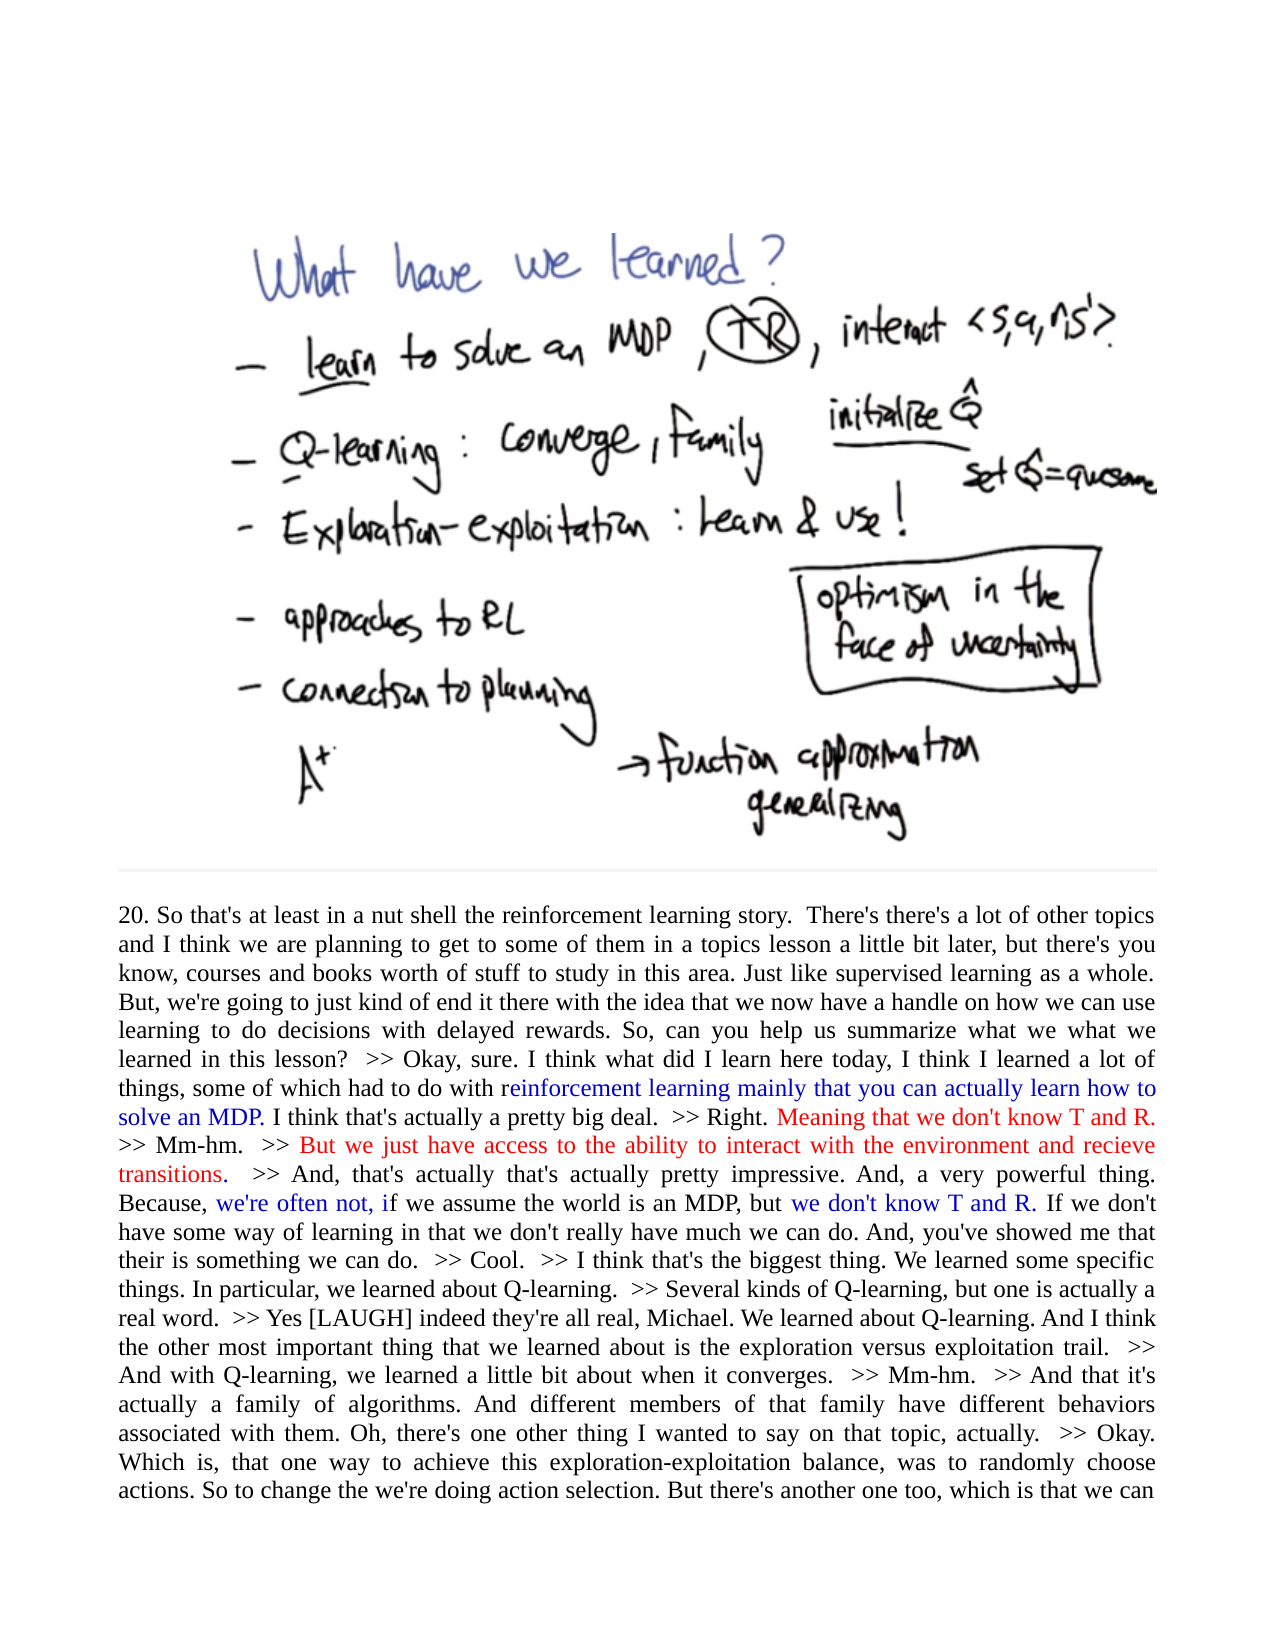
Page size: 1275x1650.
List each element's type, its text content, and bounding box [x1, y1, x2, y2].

text 20. So that's at least in a nut shell the reinforcement learning story. There's there's a lot of other topics and I think we are planning to get to some of them in a topics lesson a little bit later, but there's you know, courses and books worth of stuff to study in this area. Just like supervised learning as a whole. But, we're going to just kind of end it there with the idea that we now have a handle on how we can use learning to do decisions with delayed rewards. So, can you help us summarize what we what we learned in this lesson? >> Okay, sure. I think what did I learn here today, I think I learned a lot of things, some of which had to do with reinforcement learning mainly that you can actually learn how to solve an MDP. I think that's actually a pretty big deal. >> Right. Meaning that we don't know T and R. >> Mm-hm. >> But we just have access to the ability to interact with the environment and recieve transitions. >> And, that's actually that's actually pretty impressive. And, a very powerful thing. Because, we're often not, if we assume the world is an MDP, but we don't know T and R. If we don't have some way of learning in that we don't really have much we can do. And, you've showed me that their is something we can do. >> Cool. >> I think that's the biggest thing. We learned some specific things. In particular, we learned about Q-learning. >> Several kinds of Q-learning, but one is actually a real word. >> Yes [LAUGH] indeed they're all real, Michael. We learned about Q-learning. And I think the other most important thing that we learned about is the exploration versus exploitation trail. >> And with Q-learning, we learned a little bit about when it converges. >> Mm-hm. >> And that it's actually a family of algorithms. And different members of that family have different behaviors associated with them. Oh, there's one other thing I wanted to say on that topic, actually. >> Okay. Which is, that one way to achieve this exploration-exploitation balance, was to randomly choose actions. So to change the we're doing action selection. But there's another one too, which is that we can [118, 901, 1157, 1504]
picture [118, 233, 1157, 872]
